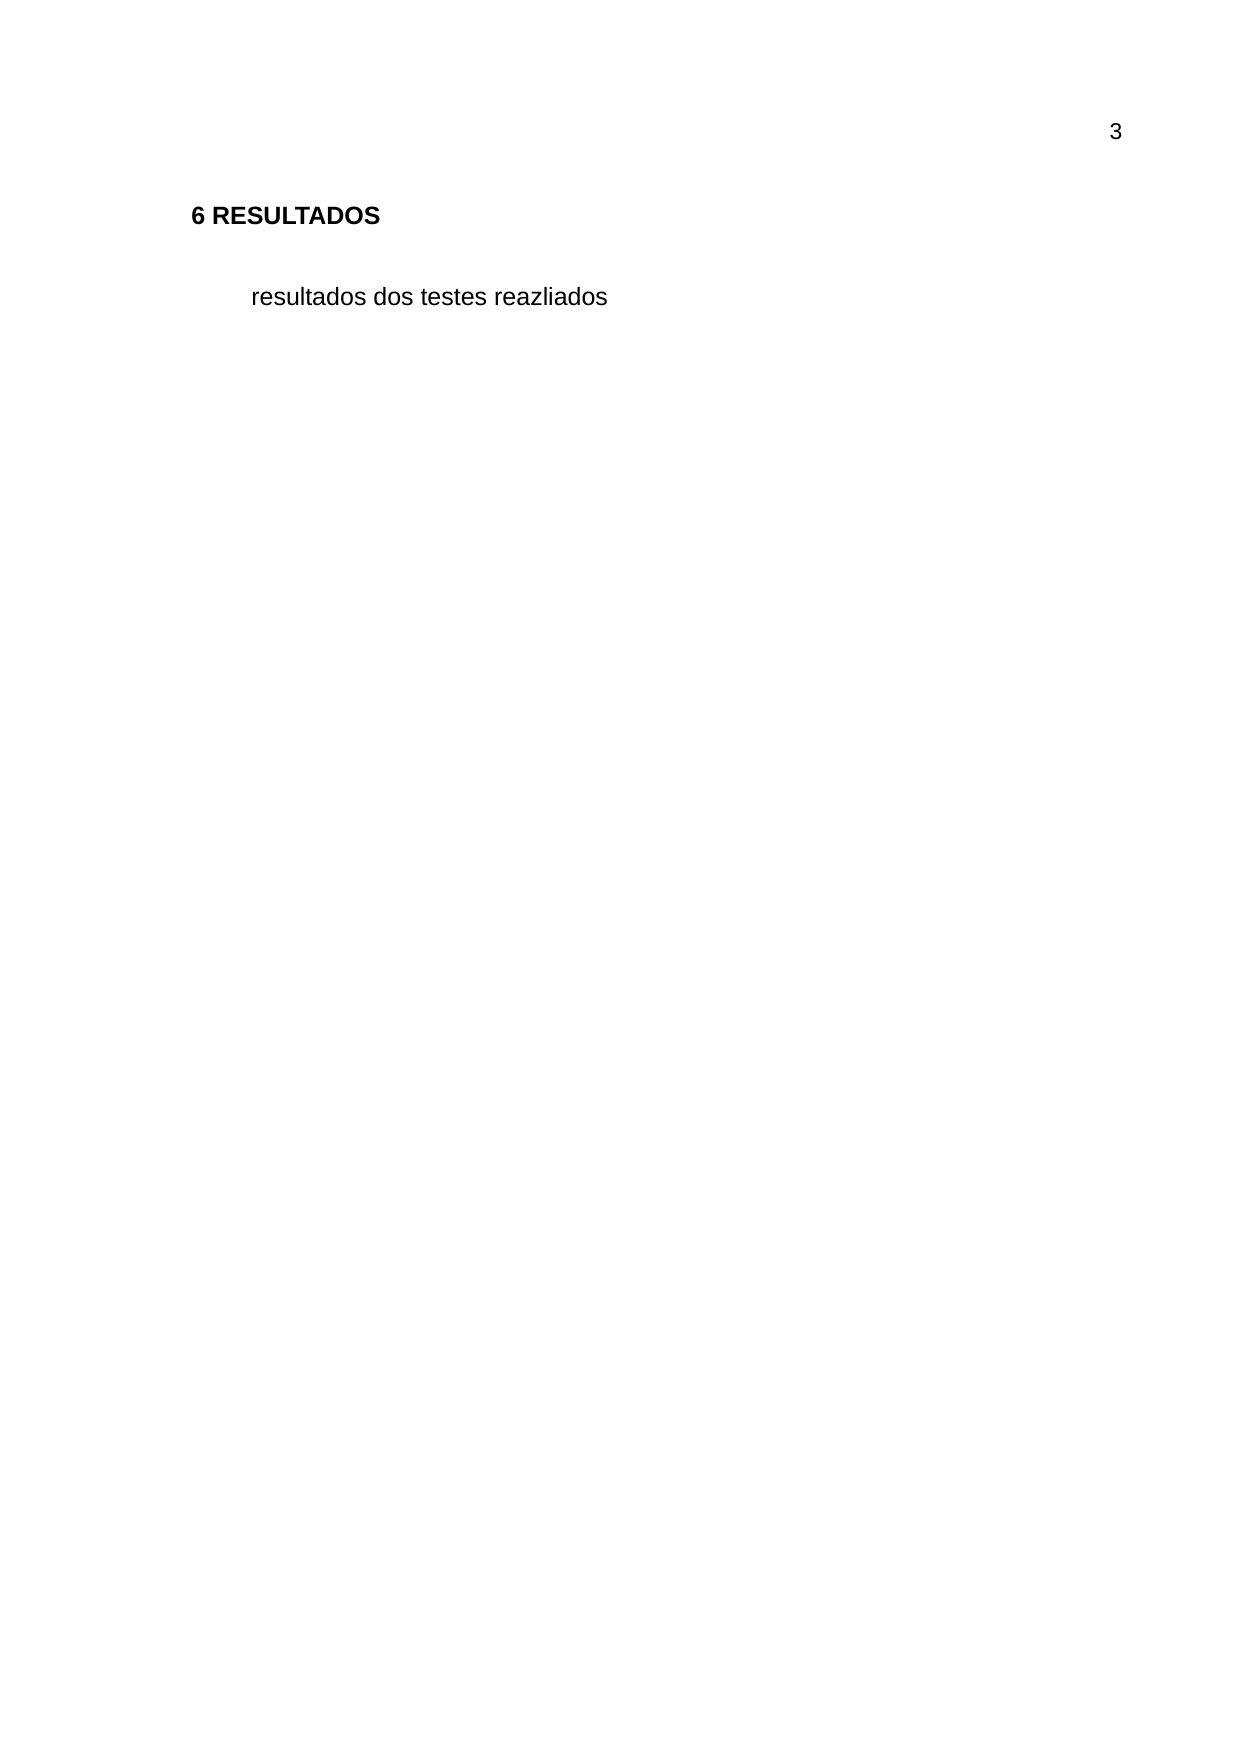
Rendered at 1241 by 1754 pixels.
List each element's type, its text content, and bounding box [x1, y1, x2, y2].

subtitle 6 Resultados [177, 177, 1122, 229]
text resultados dos testes reazliados [177, 281, 1122, 310]
